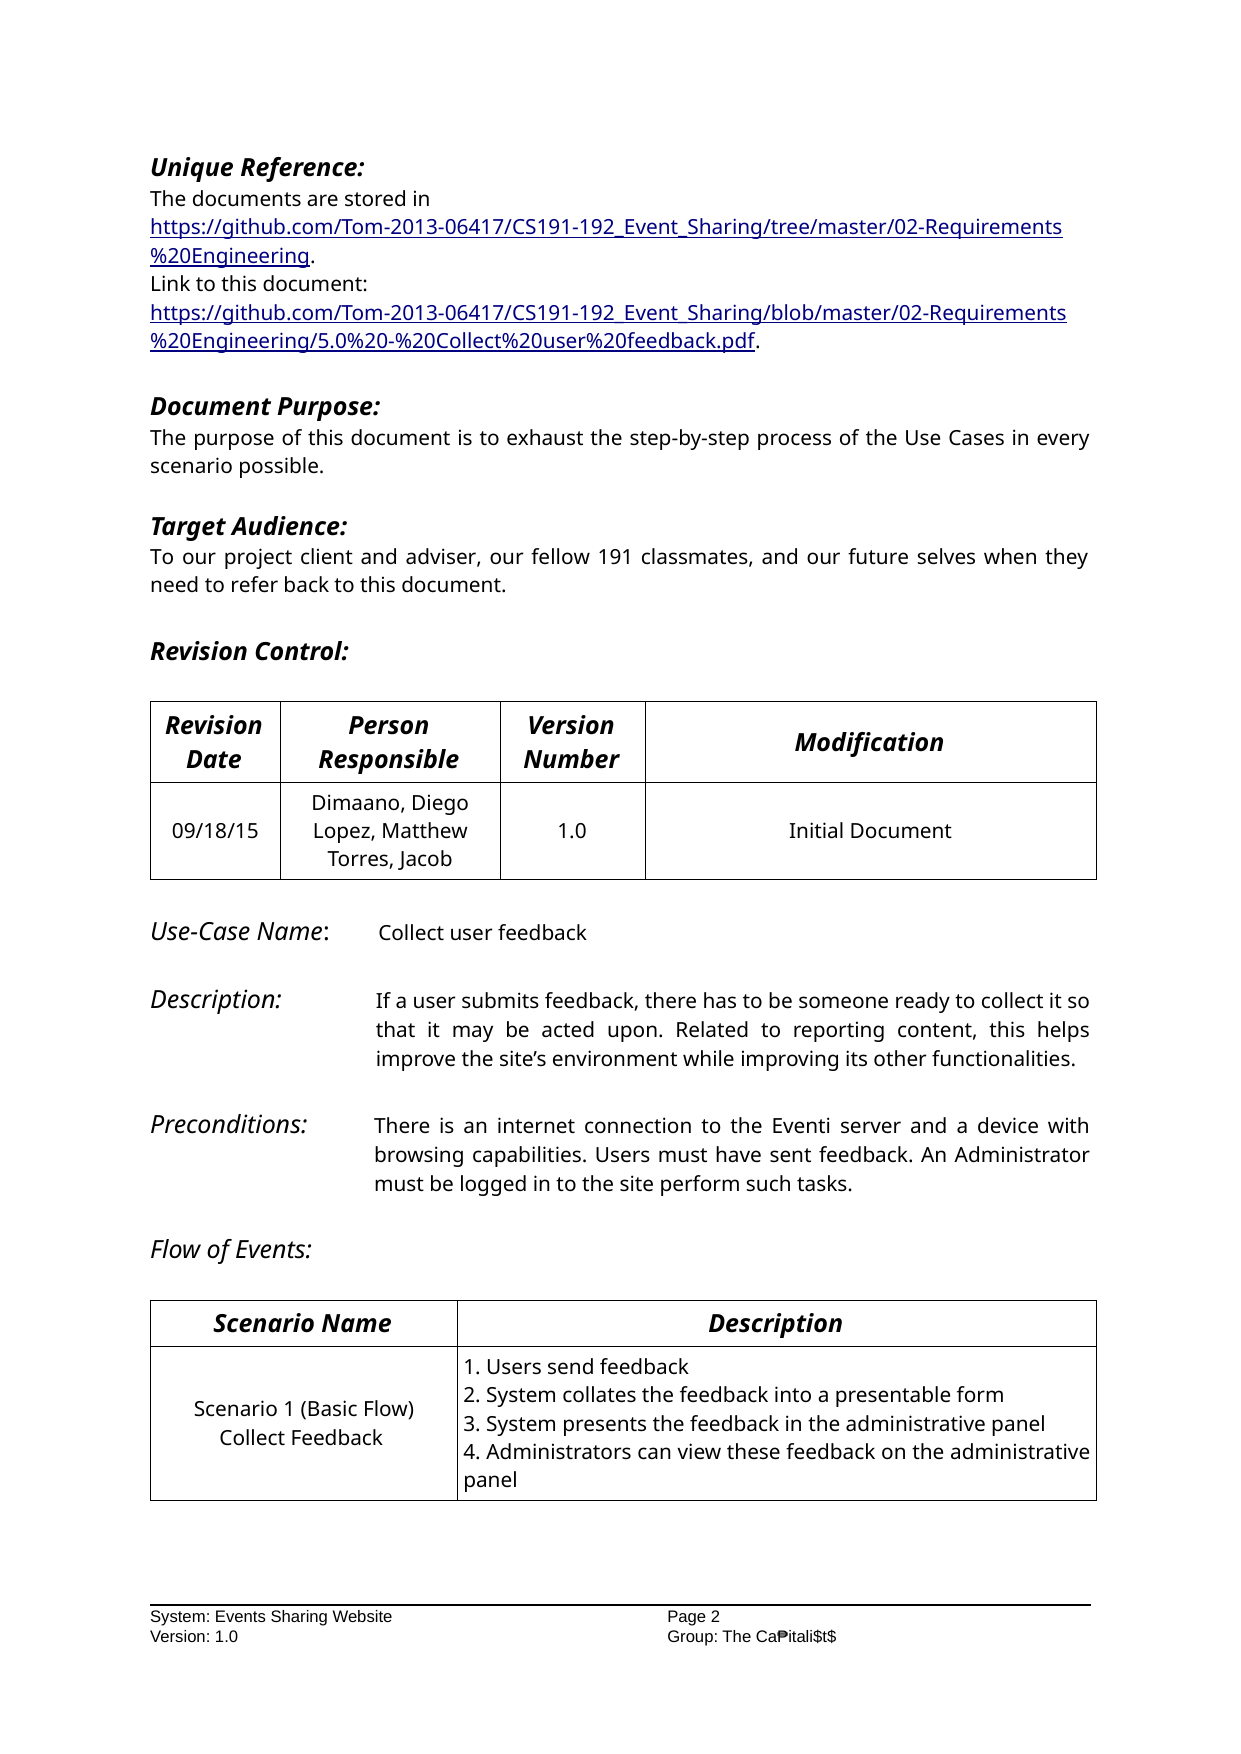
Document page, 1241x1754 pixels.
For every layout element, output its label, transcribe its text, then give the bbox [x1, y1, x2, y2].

table_header Scenario Name [151, 1301, 457, 1346]
text Use-Case Name: Collect user feedback [150, 913, 1091, 947]
table_header Version Number [501, 702, 645, 781]
table_header Revision Date [151, 702, 280, 781]
table_cell 09/18/15 [151, 783, 280, 879]
table_header Person Responsible [281, 702, 500, 781]
subtitle The purpose of this document is to exhaust the step-by-step process of the Use Cases in every scenario possible. [150, 423, 1091, 480]
text Flow of Events: [150, 1231, 1091, 1265]
text Preconditions: There is an internet connection to the Eventi server and a device with browsing capabilities. Users must have sent feedback. An Administrator must be logged in to the site perform such tasks. [150, 1106, 1091, 1197]
table_cell Scenario 1 (Basic Flow) Collect Feedback [151, 1347, 457, 1500]
table_cell 1.0 [501, 783, 645, 879]
subtitle Document Purpose: [150, 389, 1091, 423]
subtitle Unique Reference: [150, 150, 1091, 184]
subtitle The documents are stored in https://github.com/Tom-2013-06417/CS191-192_Event_Sharing/tree/master/02-Requirements%20Engineering. [150, 184, 1091, 269]
table_cell Dimaano, Diego Lopez, Matthew Torres, Jacob [281, 783, 500, 879]
subtitle Revision Control: [150, 633, 1091, 667]
text Description: If a user submits feedback, there has to be someone ready to collect it so that it may be acted upon. Related to reporting content, this helps improve the site’s environment while improving its other functionalities. [150, 981, 1091, 1072]
table_cell 1. Users send feedback 2. System collates the feedback into a presentable form 3. System presents the feedback in the administrative panel 4. Administrators can view these feedback on the administrative panel [458, 1347, 1096, 1500]
text To our project client and adviser, our fellow 191 classmates, and our future selves when they need to refer back to this document. [150, 542, 1091, 599]
table_header Description [458, 1301, 1096, 1346]
table_cell Initial Document [646, 783, 1096, 879]
subtitle Link to this document: https://github.com/Tom-2013-06417/CS191-192_Event_Sharing/blob/master/02-Requirements%20Engineering/5.0%20-%20Collect%20user%20feedback.pdf. [150, 269, 1091, 355]
subtitle Target Audience: [150, 508, 1091, 542]
table_header Modification [646, 702, 1096, 781]
